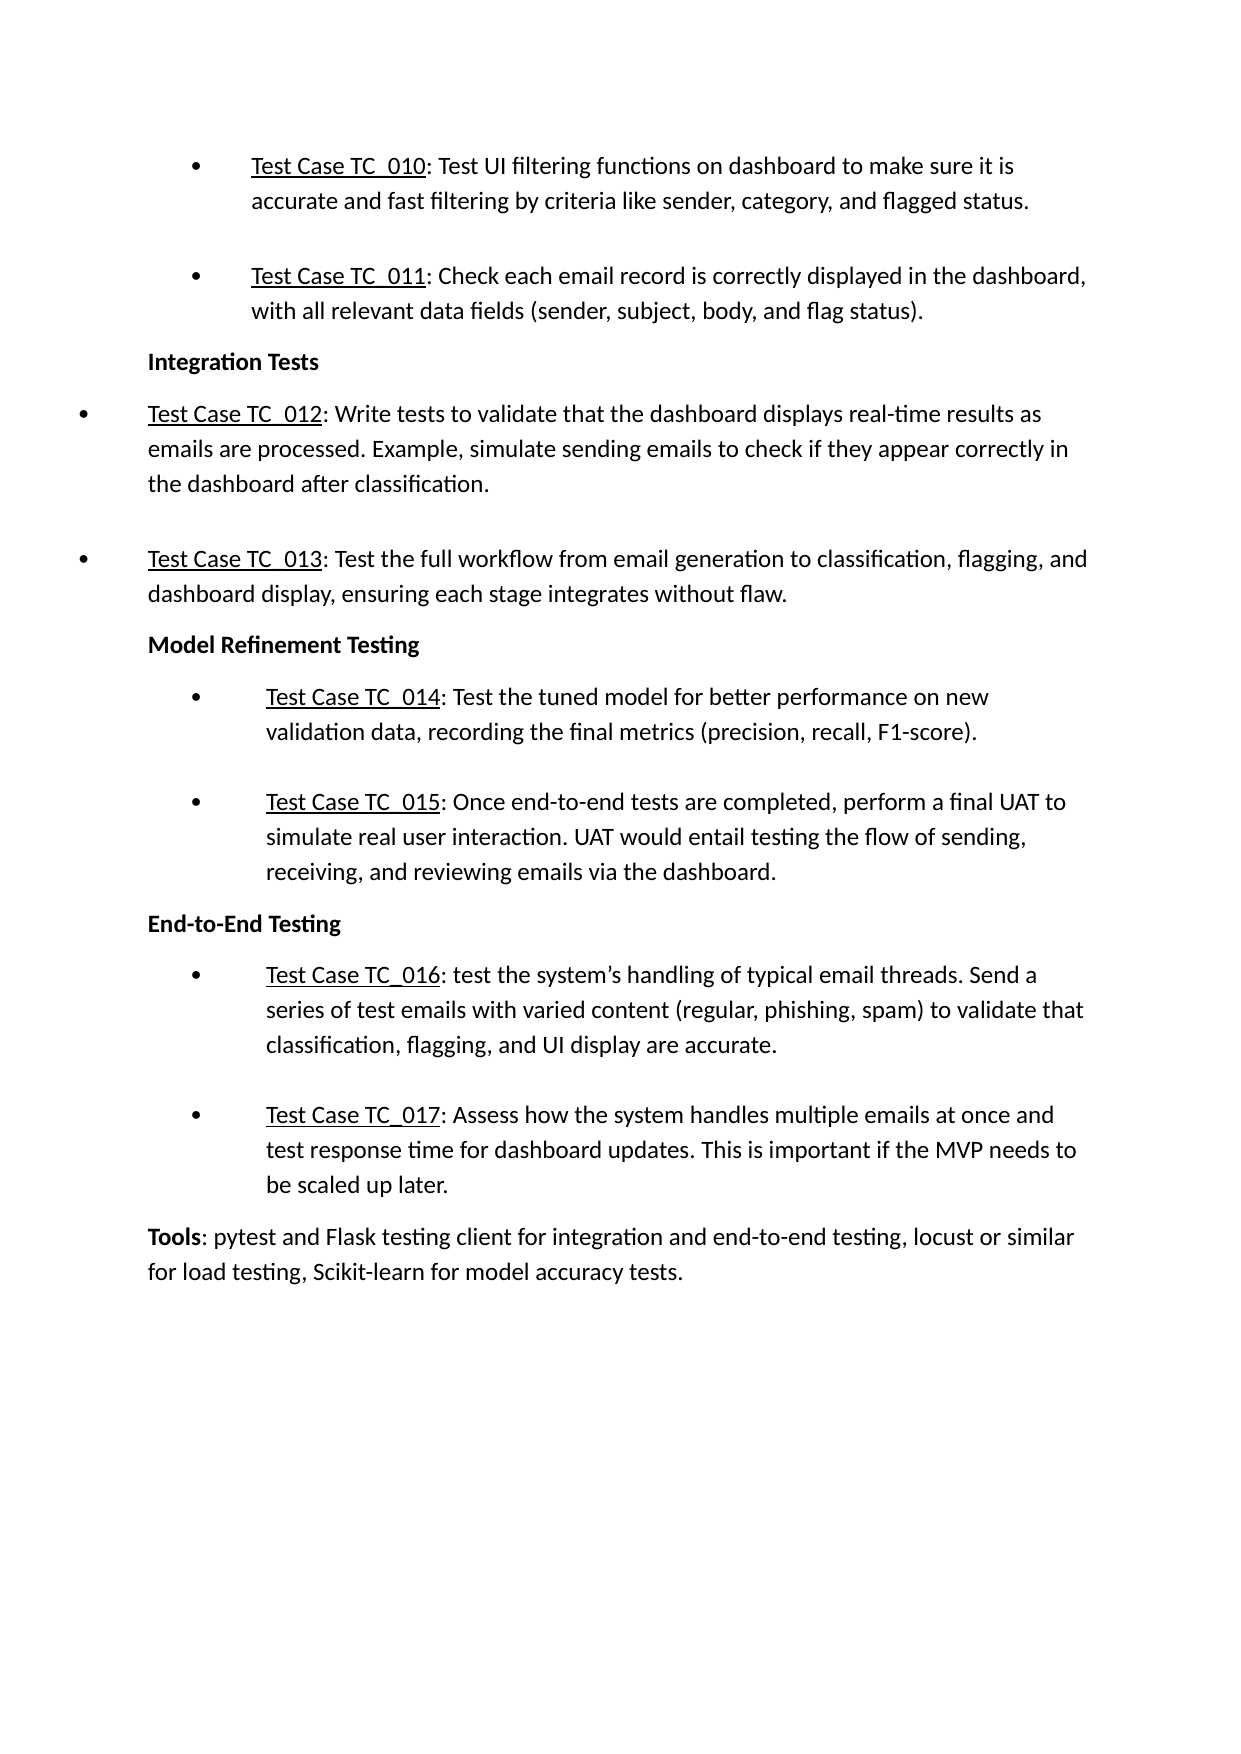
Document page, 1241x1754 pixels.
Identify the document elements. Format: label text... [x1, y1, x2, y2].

list Test Case TC_013: Test the full workflow from email generation to classification, flagging, and dashboard display, ensuring each stage integrates without flaw. [79, 543, 1090, 608]
list Test Case TC_010: Test UI filtering functions on dashboard to make sure it is accurate and fast filtering by criteria like sender, category, and flagged status. [192, 150, 1090, 255]
list Test Case TC_017: Assess how the system handles multiple emails at once and test response time for dashboard updates. This is important if the MVP needs to be scaled up later. [192, 1099, 1090, 1200]
text Tools: pytest and Flask testing client for integration and end-to-end testing, locust or similar for load testing, Scikit-learn for model accuracy tests. [148, 1221, 1090, 1287]
list Test Case TC_011: Check each email record is correctly displayed in the dashboard, with all relevant data fields (sender, subject, body, and flag status). [192, 260, 1090, 325]
text Integration Tests [148, 346, 1090, 377]
list Test Case TC_016: test the system’s handling of typical email threads. Send a series of test emails with varied content (regular, phishing, spam) to validate that classification, flagging, and UI display are accurate. [192, 959, 1090, 1060]
text Model Refinement Testing [148, 629, 1090, 660]
list Test Case TC_012: Write tests to validate that the dashboard displays real-time results as emails are processed. Example, simulate sending emails to check if they appear correctly in the dashboard after classification. [79, 398, 1090, 538]
text End-to-End Testing [148, 908, 1090, 938]
list Test Case TC_015: Once end-to-end tests are completed, perform a final UAT to simulate real user interaction. UAT would entail testing the flow of sending, receiving, and reviewing emails via the dashboard. [192, 786, 1090, 887]
list Test Case TC_014: Test the tuned model for better performance on new validation data, recording the final metrics (precision, recall, F1-score). [192, 681, 1090, 747]
